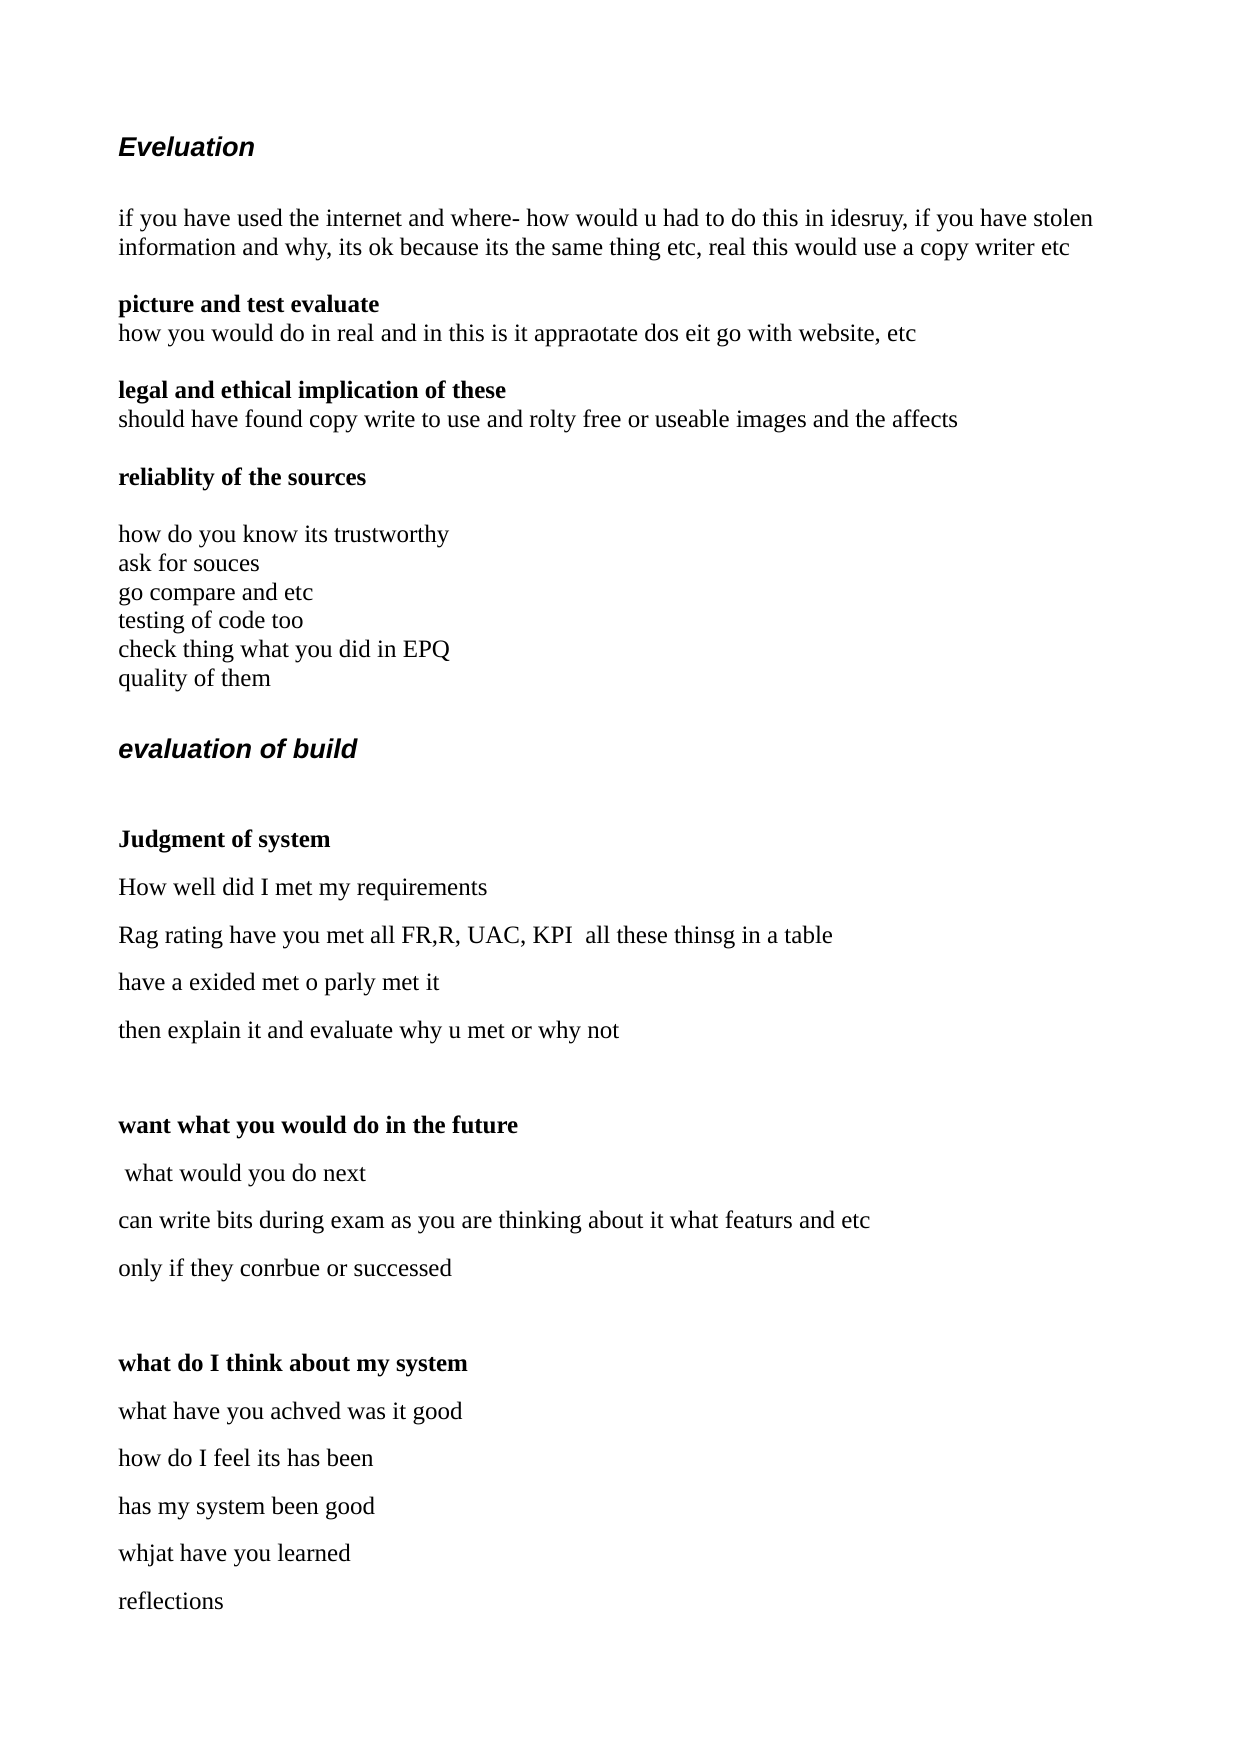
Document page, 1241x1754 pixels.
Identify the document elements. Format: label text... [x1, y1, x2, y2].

text only if they conrbue or successed [118, 1253, 1122, 1282]
text Judgment of system [118, 824, 1122, 853]
text Rag rating have you met all FR,R, UAC, KPI all these thinsg in a table [118, 920, 1122, 948]
text whjat have you learned [118, 1538, 1122, 1567]
text can write bits during exam as you are thinking about it what featurs and etc [118, 1205, 1122, 1234]
text if you have used the internet and where- how would u had to do this in idesruy, if you have stolen information and why, its ok because its the same thing etc, real this would use a copy writer etc [118, 203, 1122, 261]
text legal and ethical implication of these [118, 376, 1122, 404]
text how do you know its trustworthy [118, 519, 1122, 548]
text what would you do next [118, 1158, 1122, 1186]
text reliablity of the sources [118, 462, 1122, 491]
text How well did I met my requirements [118, 872, 1122, 901]
text should have found copy write to use and rolty free or useable images and the affects [118, 404, 1122, 433]
text what have you achved was it good [118, 1396, 1122, 1424]
text ask for souces [118, 548, 1122, 577]
text reflections [118, 1586, 1122, 1615]
text have a exided met o parly met it [118, 967, 1122, 996]
text how you would do in real and in this is it appraotate dos eit go with website, etc [118, 318, 1122, 347]
text has my system been good [118, 1491, 1122, 1520]
text check thing what you did in EPQ [118, 634, 1122, 663]
text picture and test evaluate [118, 289, 1122, 318]
text testing of code too [118, 606, 1122, 634]
subtitle evaluation of build [118, 733, 1122, 764]
text how do I feel its has been [118, 1443, 1122, 1472]
text what do I think about my system [118, 1348, 1122, 1377]
subtitle Eveluation [118, 131, 1122, 162]
text go compare and etc [118, 577, 1122, 606]
text then explain it and evaluate why u met or why not [118, 1015, 1122, 1044]
text want what you would do in the future [118, 1110, 1122, 1139]
text quality of them [118, 663, 1122, 692]
